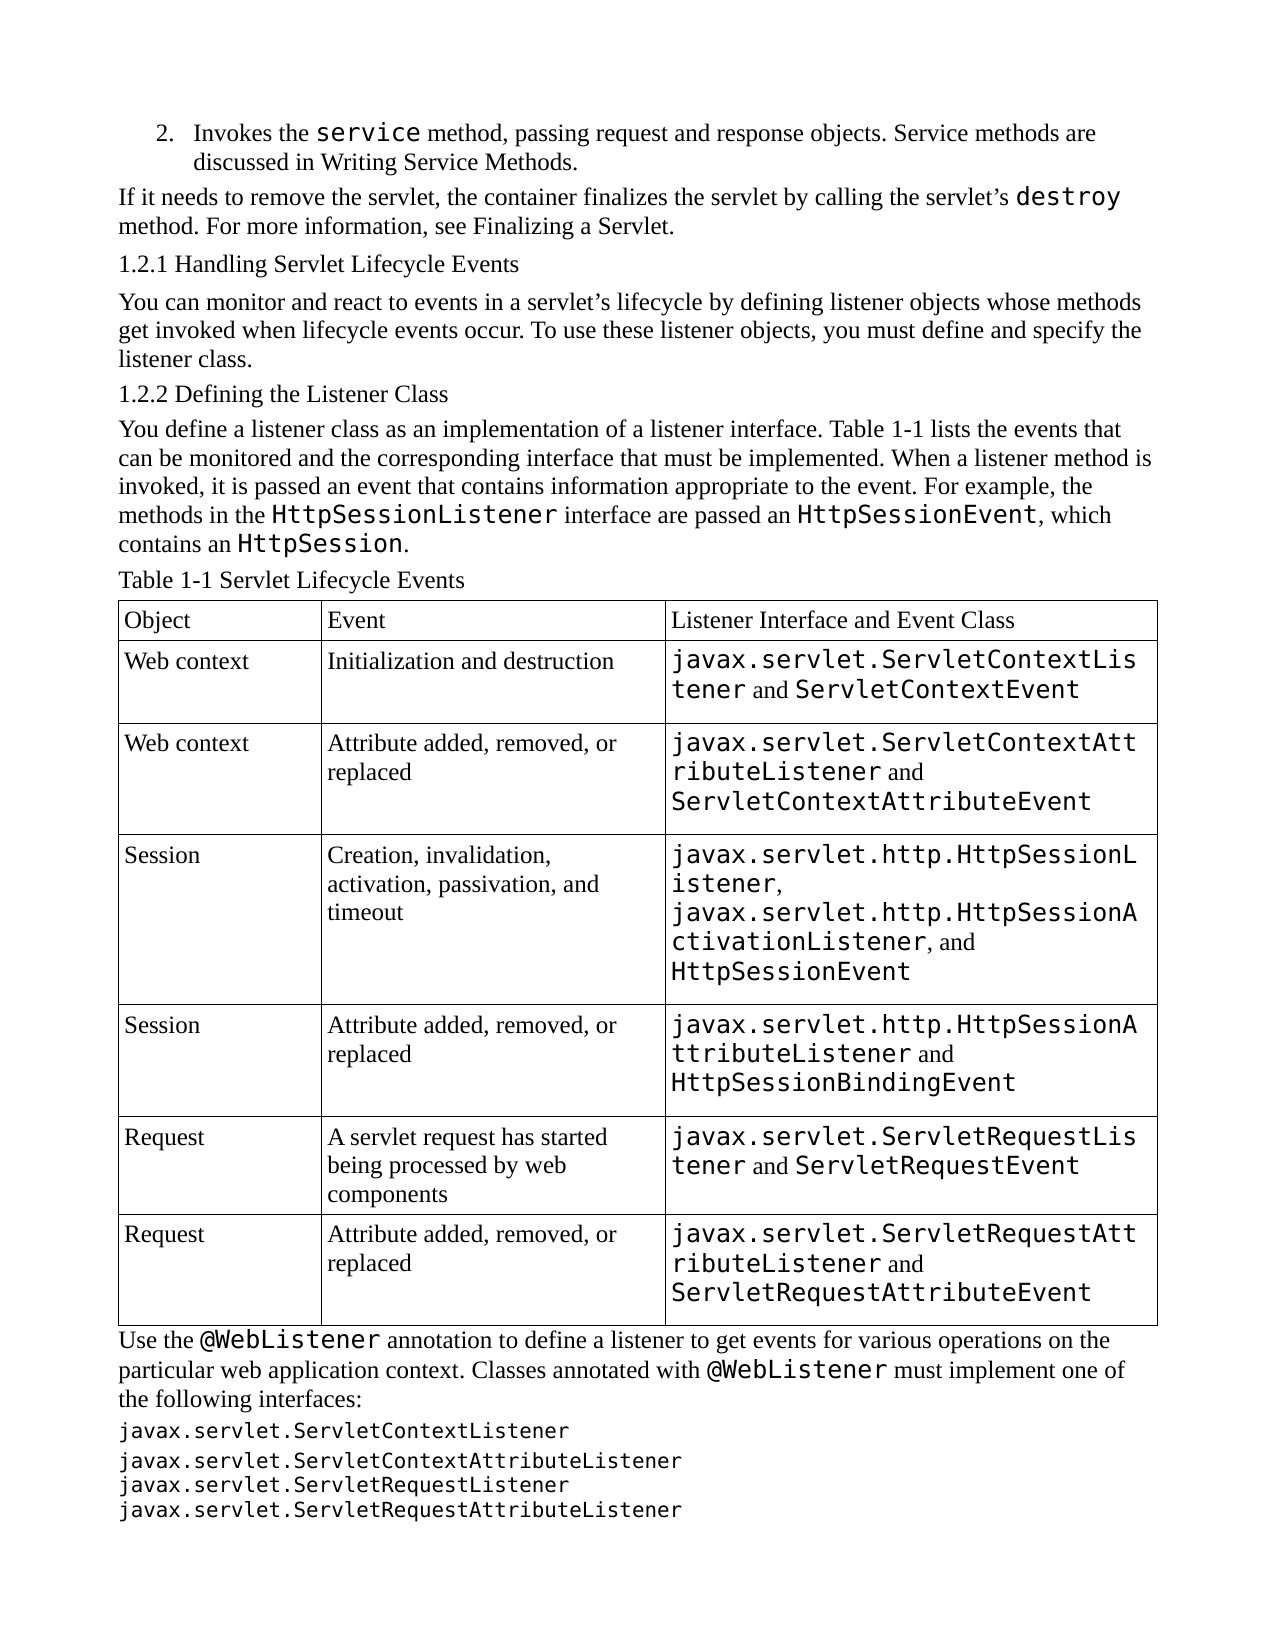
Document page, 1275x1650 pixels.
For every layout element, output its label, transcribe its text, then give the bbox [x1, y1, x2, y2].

table_cell javax.servlet.ServletRequestAttributeListener and ServletRequestAttributeEvent [666, 1215, 1157, 1325]
text Table 1-1 Servlet Lifecycle Events [118, 565, 1157, 593]
table_cell Initialization and destruction [322, 641, 665, 722]
table_cell javax.servlet.ServletContextListener and ServletContextEvent [666, 641, 1157, 722]
table_cell Request [119, 1215, 321, 1325]
table_cell Session [119, 1005, 321, 1116]
table_cell Attribute added, removed, or replaced [322, 724, 665, 834]
table_cell Web context [119, 724, 321, 834]
text javax.servlet.ServletContextListener [118, 1419, 1157, 1443]
table_cell Request [119, 1117, 321, 1214]
table_cell A servlet request has started being processed by web components [322, 1117, 665, 1214]
table_cell Attribute added, removed, or replaced [322, 1215, 665, 1325]
table_cell Session [119, 835, 321, 1004]
table_cell javax.servlet.http.HttpSessionAttributeListener and HttpSessionBindingEvent [666, 1005, 1157, 1116]
text javax.servlet.ServletContextAttributeListener [118, 1449, 1157, 1473]
text If it needs to remove the servlet, the container finalizes the servlet by calling the servlet’s destroy method. For more information, see Finalizing a Servlet. [118, 182, 1157, 240]
text Use the @WebListener annotation to define a listener to get events for various operations on the particular web application context. Classes annotated with @WebListener must implement one of the following interfaces: [118, 1326, 1157, 1413]
table_header Object [119, 601, 321, 640]
text 1.2.2 Defining the Listener Class [118, 379, 1157, 408]
table_header Listener Interface and Event Class [666, 601, 1157, 640]
text You can monitor and react to events in a servlet’s lifecycle by defining listener objects whose methods get invoked when lifecycle events occur. To use these listener objects, you must define and specify the listener class. [118, 287, 1157, 373]
list Invokes the service method, passing request and response objects. Service methods are discussed in Writing Service Methods. [156, 118, 1157, 176]
table_cell javax.servlet.ServletRequestListener and ServletRequestEvent [666, 1117, 1157, 1214]
table_header Event [322, 601, 665, 640]
table_cell Web context [119, 641, 321, 722]
text 1.2.1 Handling Servlet Lifecycle Events [118, 249, 1157, 278]
table_cell Creation, invalidation, activation, passivation, and timeout [322, 835, 665, 1004]
table_cell Attribute added, removed, or replaced [322, 1005, 665, 1116]
text javax.servlet.ServletRequestAttributeListener [118, 1498, 1157, 1522]
table_cell javax.servlet.http.HttpSessionListener, javax.servlet.http.HttpSessionActivationListener, and HttpSessionEvent [666, 835, 1157, 1004]
table_cell javax.servlet.ServletContextAttributeListener and ServletContextAttributeEvent [666, 724, 1157, 834]
text You define a listener class as an implementation of a listener interface. Table 1-1 lists the events that can be monitored and the corresponding interface that must be implemented. When a listener method is invoked, it is passed an event that contains information appropriate to the event. For example, the methods in the HttpSessionListener interface are passed an HttpSessionEvent, which contains an HttpSession. [118, 414, 1157, 559]
text javax.servlet.ServletRequestListener [118, 1473, 1157, 1498]
